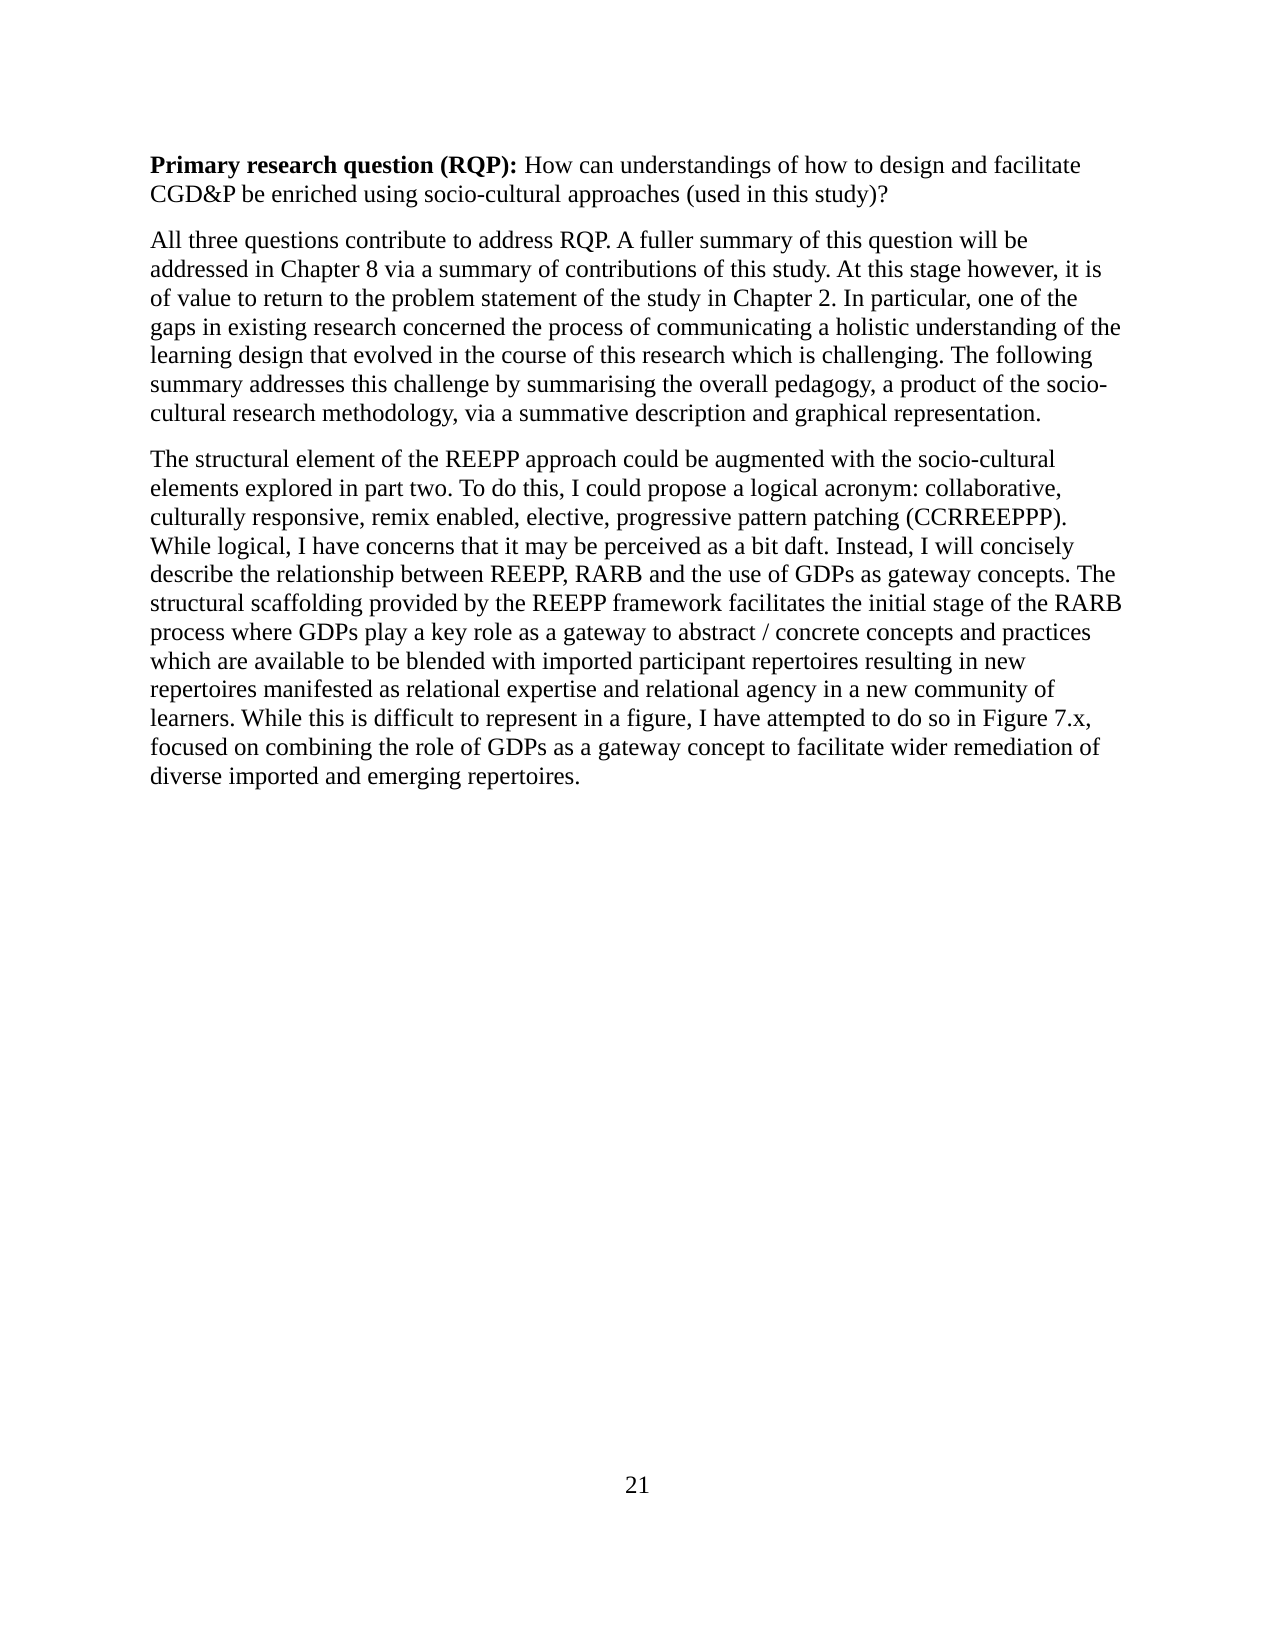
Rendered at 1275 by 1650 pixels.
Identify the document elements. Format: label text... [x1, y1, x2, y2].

text The structural element of the REEPP approach could be augmented with the socio-cultural elements explored in part two. To do this, I could propose a logical acronym: collaborative, culturally responsive, remix enabled, elective, progressive pattern patching (CCRREEPPP). While logical, I have concerns that it may be perceived as a bit daft. Instead, I will concisely describe the relationship between REEPP, RARB and the use of GDPs as gateway concepts. The structural scaffolding provided by the REEPP framework facilitates the initial stage of the RARB process where GDPs play a key role as a gateway to abstract / concrete concepts and practices which are available to be blended with imported participant repertoires resulting in new repertoires manifested as relational expertise and relational agency in a new community of learners. While this is difficult to represent in a figure, I have attempted to do so in Figure 7.x, focused on combining the role of GDPs as a gateway concept to facilitate wider remediation of diverse imported and emerging repertoires. [150, 444, 1125, 789]
text Primary research question (RQP): How can understandings of how to design and facilitate CGD&P be enriched using socio-cultural approaches (used in this study)? [150, 150, 1125, 207]
text All three questions contribute to address RQP. A fuller summary of this question will be addressed in Chapter 8 via a summary of contributions of this study. At this stage however, it is of value to return to the problem statement of the study in Chapter 2. In particular, one of the gaps in existing research concerned the process of communicating a holistic understanding of the learning design that evolved in the course of this research which is challenging. The following summary addresses this challenge by summarising the overall pedagogy, a product of the socio-cultural research methodology, via a summative description and graphical representation. [150, 225, 1125, 427]
